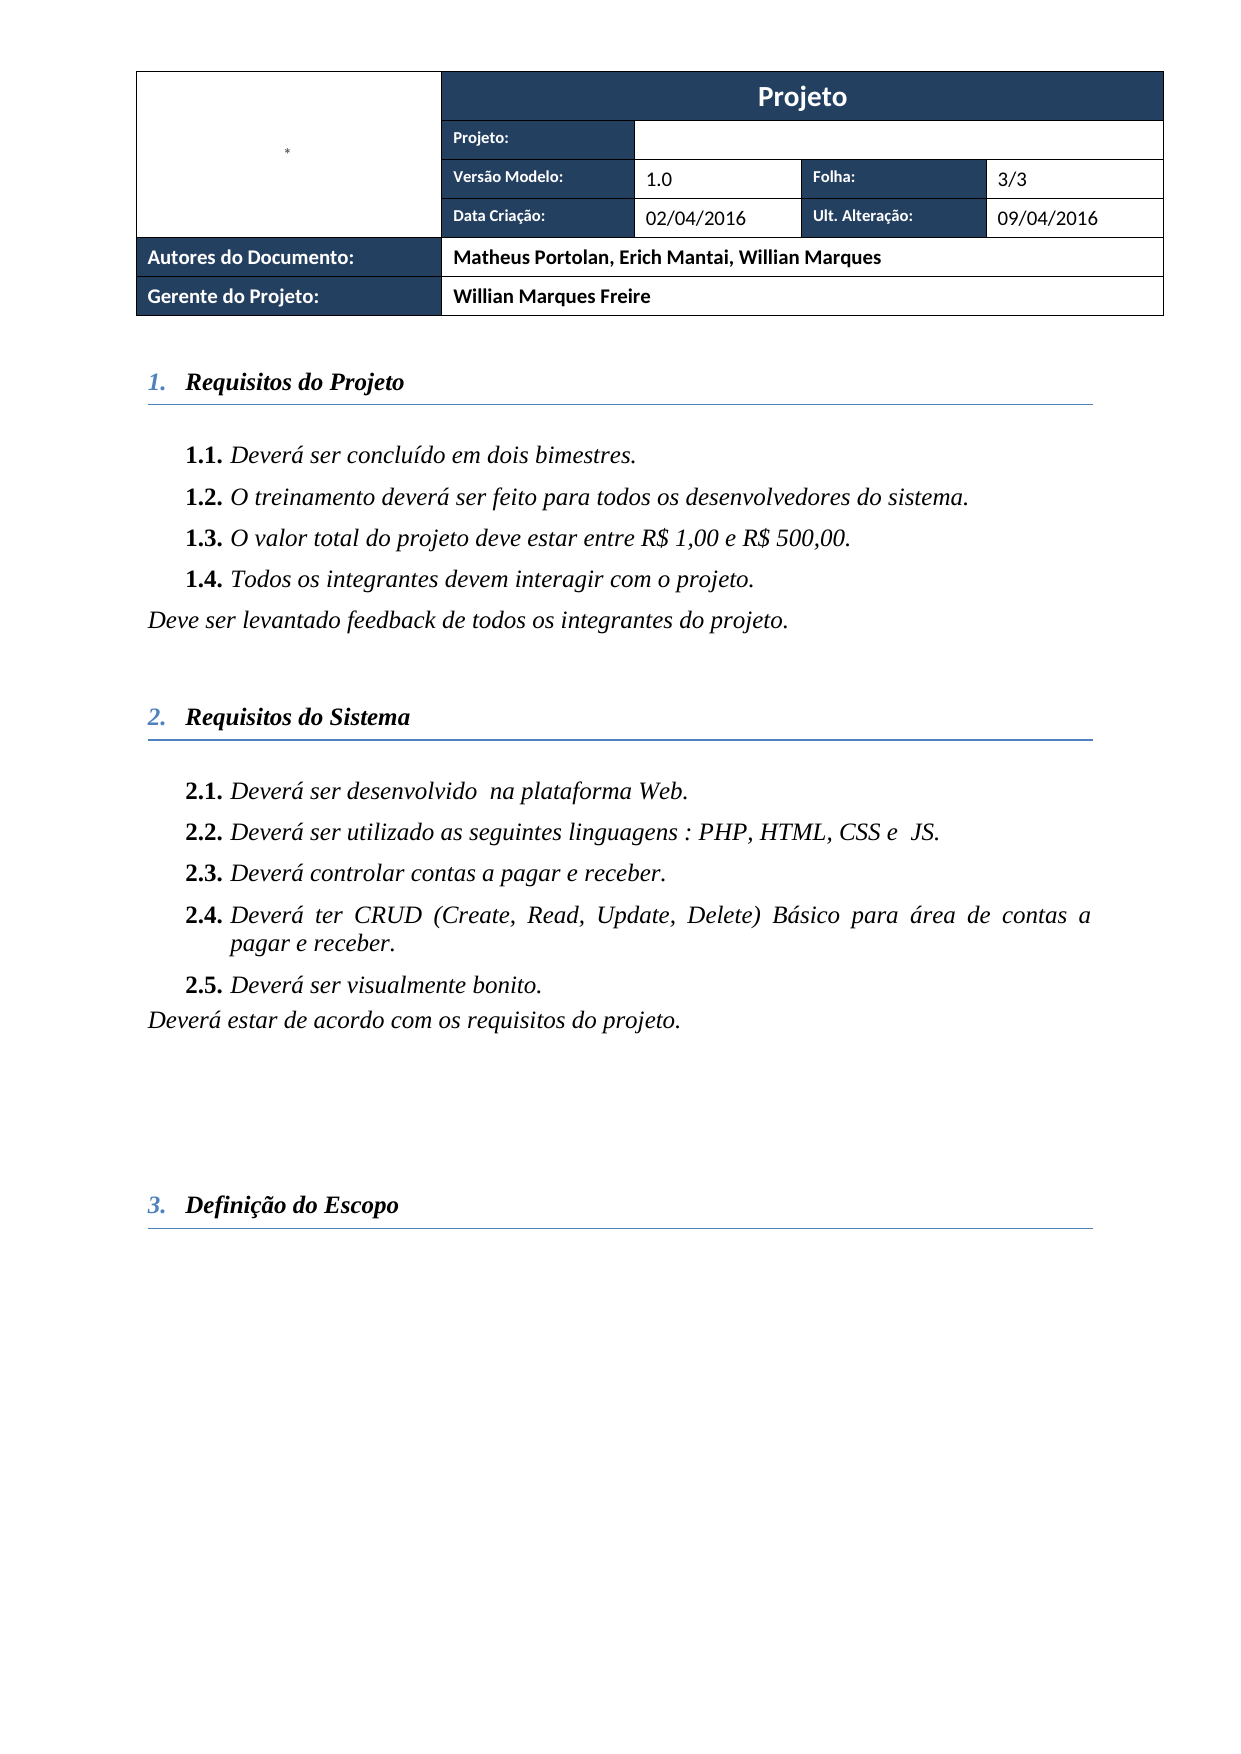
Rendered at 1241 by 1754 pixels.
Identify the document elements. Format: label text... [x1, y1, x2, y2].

list O treinamento deverá ser feito para todos os desenvolvedores do sistema. [185, 482, 1092, 510]
list Deverá ser concluído em dois bimestres. [185, 440, 1092, 469]
list Todos os integrantes devem interagir com o projeto. [185, 564, 1092, 593]
text Deverá estar de acordo com os requisitos do projeto. [148, 1005, 1092, 1033]
list Deverá ser visualmente bonito. [185, 970, 1092, 998]
list Deverá controlar contas a pagar e receber. [185, 858, 1092, 887]
subtitle Definição do Escopo [148, 1191, 1093, 1228]
subtitle Requisitos do Projeto [148, 367, 1093, 404]
list Deverá ser desenvolvido na plataforma Web. [185, 776, 1092, 805]
text Deve ser levantado feedback de todos os integrantes do projeto. [148, 605, 1092, 634]
subtitle Requisitos do Sistema [148, 702, 1093, 739]
list Deverá ter CRUD (Create, Read, Update, Delete) Básico para área de contas a pagar e receber. [185, 900, 1092, 957]
list O valor total do projeto deve estar entre R$ 1,00 e R$ 500,00. [185, 523, 1092, 552]
list Deverá ser utilizado as seguintes linguagens : PHP, HTML, CSS e JS. [185, 817, 1092, 846]
